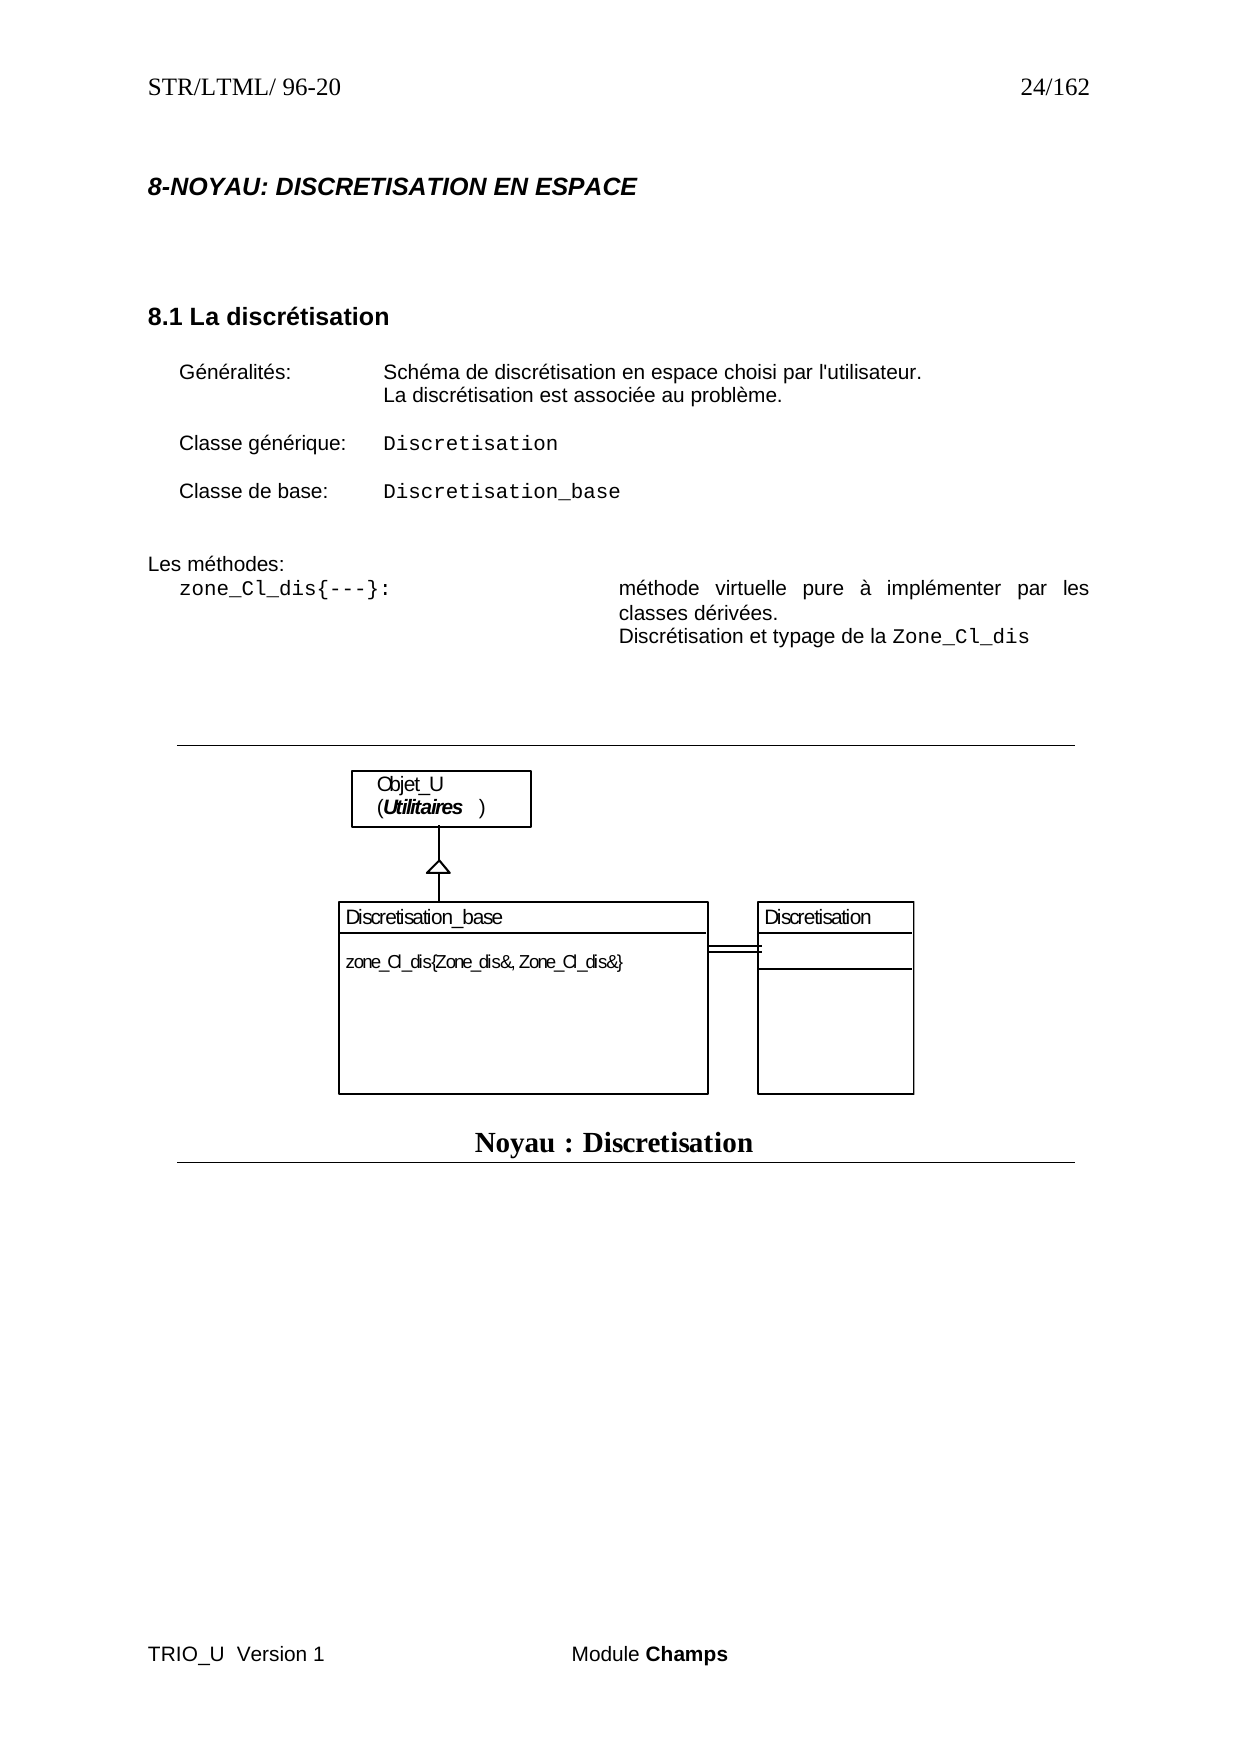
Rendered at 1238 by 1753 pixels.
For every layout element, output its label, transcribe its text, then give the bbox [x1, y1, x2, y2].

text La discrétisation est associée au problème. [179, 384, 1090, 407]
text Classe de base: Discretisation_base [179, 480, 1090, 505]
subtitle 8.1 La discrétisation [148, 303, 1090, 331]
text Classe générique: Discretisation [179, 431, 1090, 456]
text Les méthodes: [148, 552, 1090, 576]
text Discrétisation et typage de la Zone_Cl_dis [179, 625, 1090, 650]
text Généralités: Schéma de discrétisation en espace choisi par l'utilisateur. [179, 360, 1090, 384]
text zone_Cl_dis{---}: méthode virtuelle pure à implémenter par les classes dérivées. [179, 576, 1090, 625]
subtitle 8-NOYAU: DISCRETISATION EN ESPACE [148, 173, 1090, 201]
